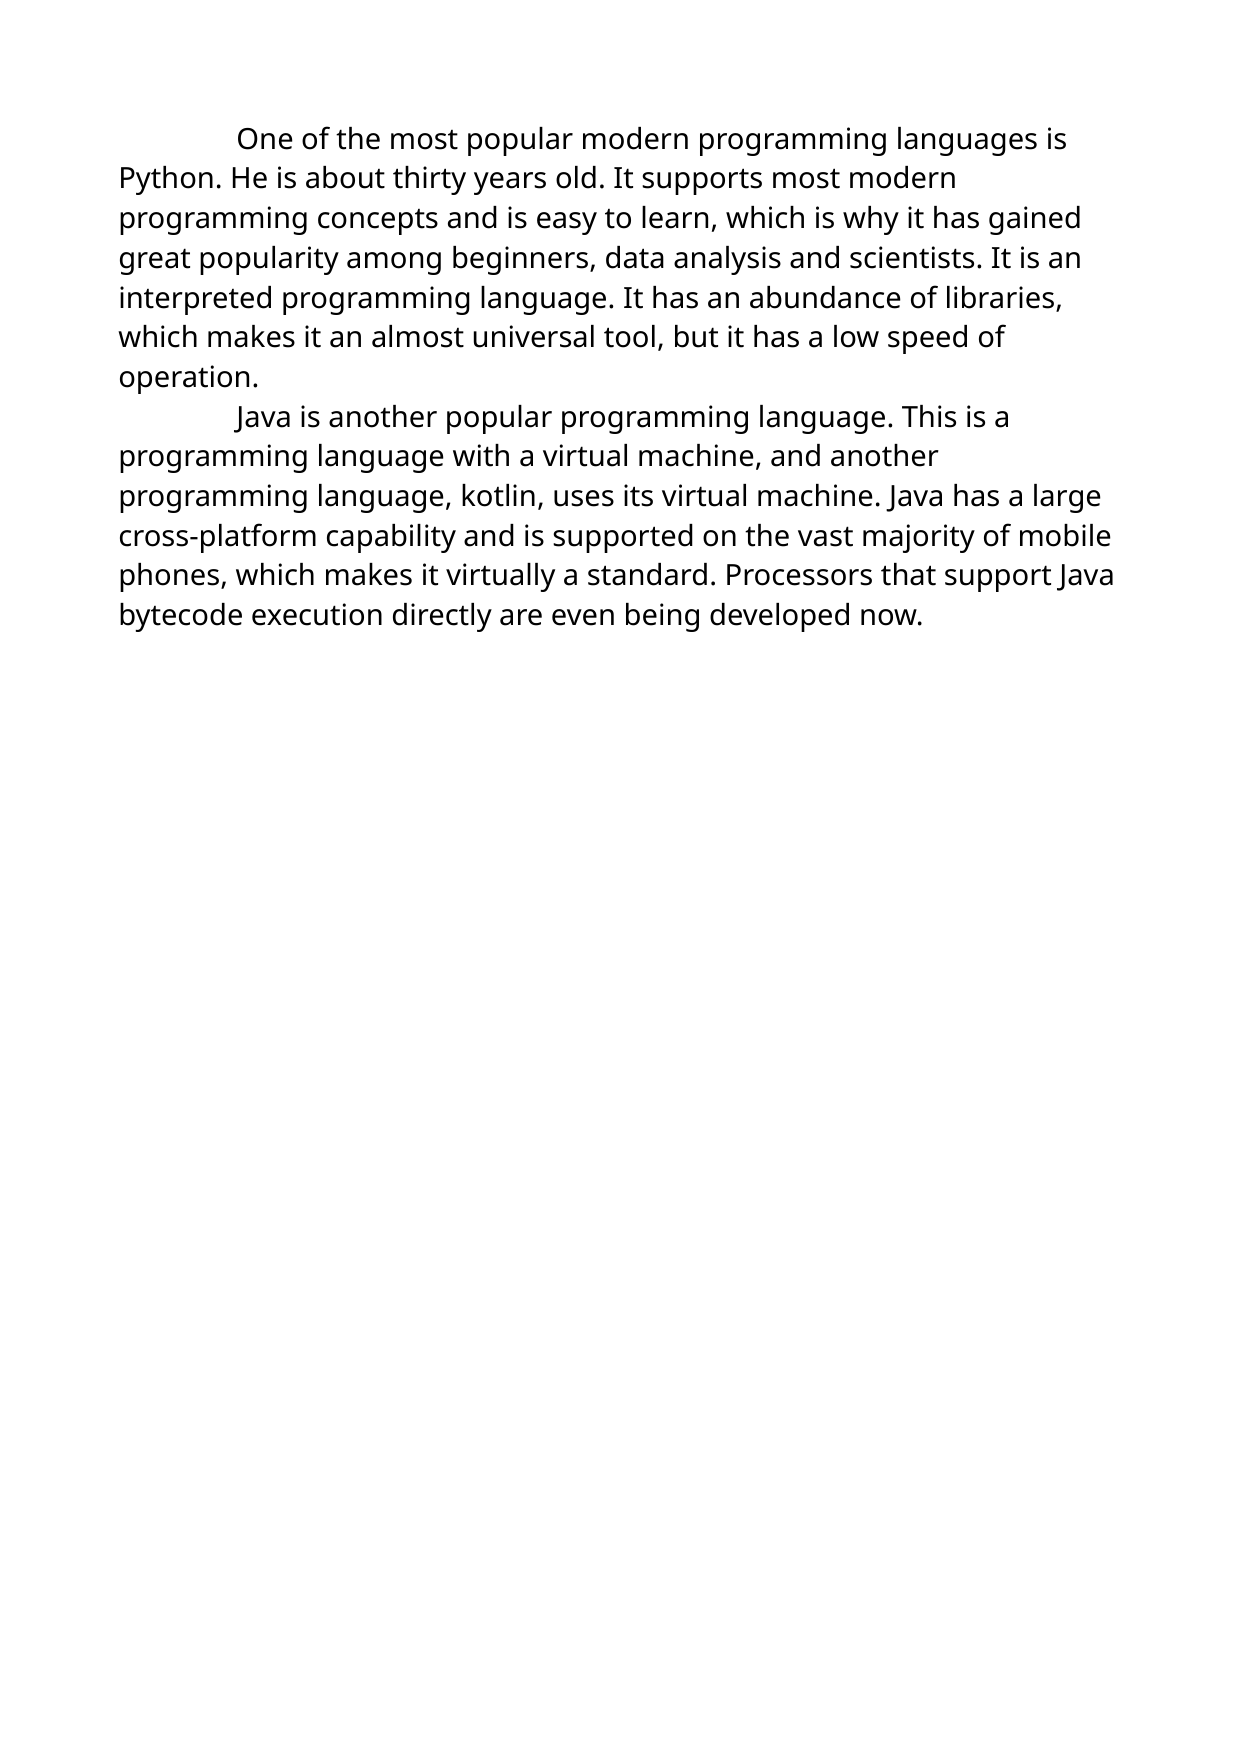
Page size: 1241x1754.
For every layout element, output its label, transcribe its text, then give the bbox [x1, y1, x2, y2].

text Java is another popular programming language. This is a programming language with a virtual machine, and another programming language, kotlin, uses its virtual machine. Java has a large cross-platform capability and is supported on the vast majority of mobile phones, which makes it virtually a standard. Processors that support Java bytecode execution directly are even being developed now. [118, 396, 1122, 634]
text One of the most popular modern programming languages is Python. He is about thirty years old. It supports most modern programming concepts and is easy to learn, which is why it has gained great popularity among beginners, data analysis and scientists. It is an interpreted programming language. It has an abundance of libraries, which makes it an almost universal tool, but it has a low speed of operation. [118, 118, 1122, 396]
